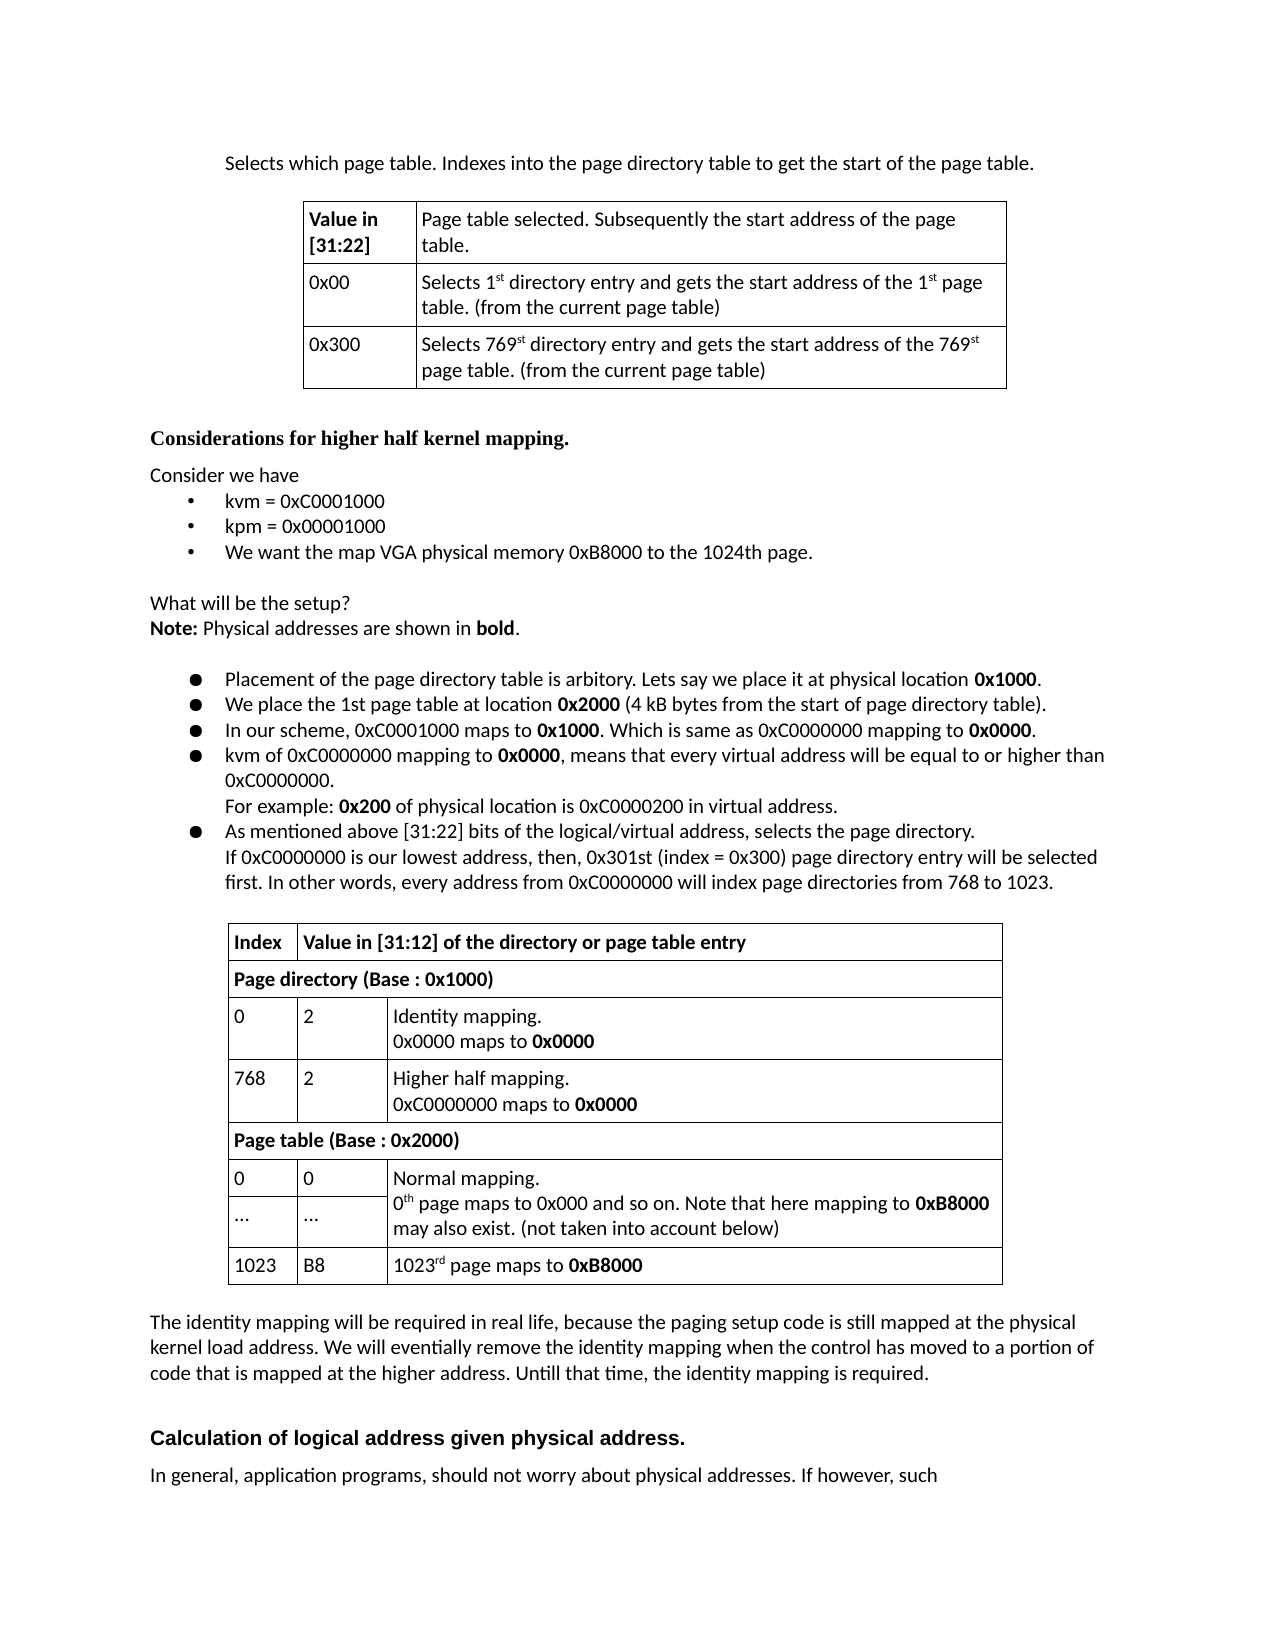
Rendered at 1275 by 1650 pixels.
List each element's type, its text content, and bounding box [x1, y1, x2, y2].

table_cell 2 [298, 1060, 387, 1122]
table_cell 0 [229, 1160, 297, 1196]
table_cell 2 [298, 998, 387, 1059]
list If 0xC0000000 is our lowest address, then, 0x301st (index = 0x300) page directory entry will be selected first. In other words, every address from 0xC0000000 will index page directories from 768 to 1023. [187, 844, 1125, 895]
text In general, application programs, should not worry about physical addresses. If however, such [150, 1462, 1125, 1487]
text The identity mapping will be required in real life, because the paging setup code is still mapped at the physical kernel load address. We will eventially remove the identity mapping when the control has moved to a portion of code that is mapped at the higher address. Untill that time, the identity mapping is required. [150, 1309, 1125, 1385]
subtitle Calculation of logical address given physical address. [150, 1425, 1125, 1449]
table_cell Selects 769st directory entry and gets the start address of the 769st page table. (from the current page table) [417, 327, 1006, 388]
list In our scheme, 0xC0001000 maps to 0x1000. Which is same as 0xC0000000 mapping to 0x0000. [187, 717, 1125, 742]
table_header Page table selected. Subsequently the start address of the page table. [417, 202, 1006, 263]
table_header Value in [31:22] [304, 202, 416, 263]
list We want the map VGA physical memory 0xB8000 to the 1024th page. [187, 539, 1125, 564]
table_header Value in [31:12] of the directory or page table entry [298, 924, 1002, 960]
subtitle Considerations for higher half kernel mapping. [150, 426, 1125, 450]
table_cell Higher half mapping. 0xC0000000 maps to 0x0000 [388, 1060, 1002, 1122]
list As mentioned above [31:22] bits of the logical/virtual address, selects the page directory. [187, 818, 1125, 844]
table_cell 0x300 [304, 327, 416, 388]
table_cell 1023rd page maps to 0xB8000 [388, 1248, 1002, 1284]
table_header Index [229, 924, 297, 960]
table_cell Selects 1st directory entry and gets the start address of the 1st page table. (from the current page table) [417, 264, 1006, 326]
list kvm = 0xC0001000 [187, 488, 1125, 513]
list kpm = 0x00001000 [187, 513, 1125, 539]
text Note: Physical addresses are shown in bold. [150, 615, 1125, 641]
text Consider we have [150, 463, 1125, 488]
table_cell Identity mapping. 0x0000 maps to 0x0000 [388, 998, 1002, 1059]
table_cell ... [298, 1197, 387, 1247]
list For example: 0x200 of physical location is 0xC0000200 in virtual address. [187, 793, 1125, 818]
table_cell 768 [229, 1060, 297, 1122]
table_cell ... [229, 1197, 297, 1247]
table_cell B8 [298, 1248, 387, 1284]
table_cell Page table (Base : 0x2000) [229, 1123, 1002, 1159]
table_cell 1023 [229, 1248, 297, 1284]
list kvm of 0xC0000000 mapping to 0x0000, means that every virtual address will be equal to or higher than 0xC0000000. [187, 742, 1125, 793]
table_cell 0 [298, 1160, 387, 1196]
text Selects which page table. Indexes into the page directory table to get the start of the page table. [225, 150, 1125, 175]
list We place the 1st page table at location 0x2000 (4 kB bytes from the start of page directory table). [187, 691, 1125, 717]
table_cell 0x00 [304, 264, 416, 326]
table_cell Page directory (Base : 0x1000) [229, 961, 1002, 997]
table_cell 0 [229, 998, 297, 1059]
table_cell Normal mapping. 0th page maps to 0x000 and so on. Note that here mapping to 0xB8000 may also exist. (not taken into account below) [388, 1160, 1002, 1247]
text What will be the setup? [150, 590, 1125, 615]
list Placement of the page directory table is arbitory. Lets say we place it at physical location 0x1000. [187, 666, 1125, 691]
